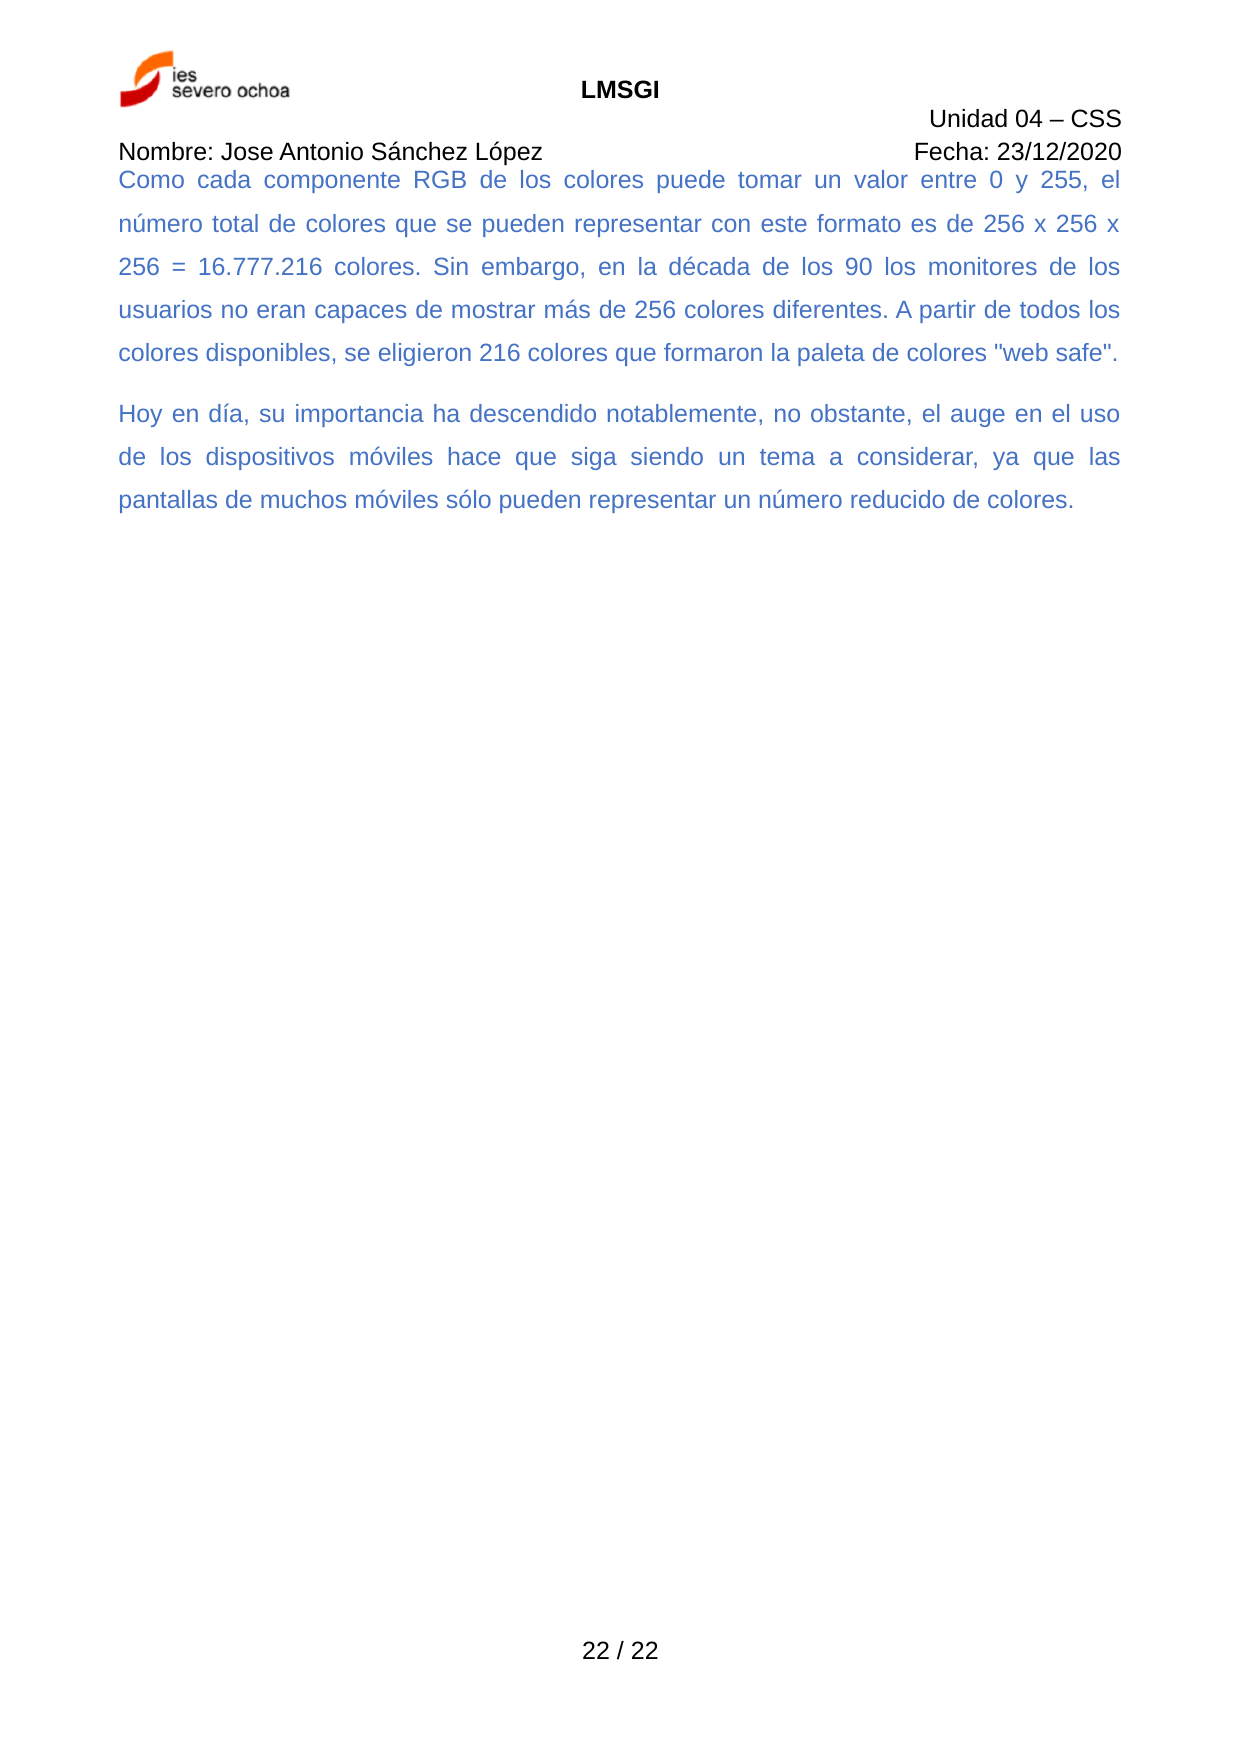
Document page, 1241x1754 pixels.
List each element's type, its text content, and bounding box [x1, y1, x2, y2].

text Hoy en día, su importancia ha descendido notablemente, no obstante, el auge en el uso de los dispositivos móviles hace que siga siendo un tema a considerar, ya que las pantallas de muchos móviles sólo pueden representar un número reducido de colores. [118, 399, 1122, 514]
text Como cada componente RGB de los colores puede tomar un valor entre 0 y 255, el número total de colores que se pueden representar con este formato es de 256 x 256 x 256 = 16.777.216 colores. Sin embargo, en la década de los 90 los monitores de los usuarios no eran capaces de mostrar más de 256 colores diferentes. A partir de todos los colores disponibles, se eligieron 216 colores que formaron la paleta de colores "web safe". [118, 166, 1122, 367]
